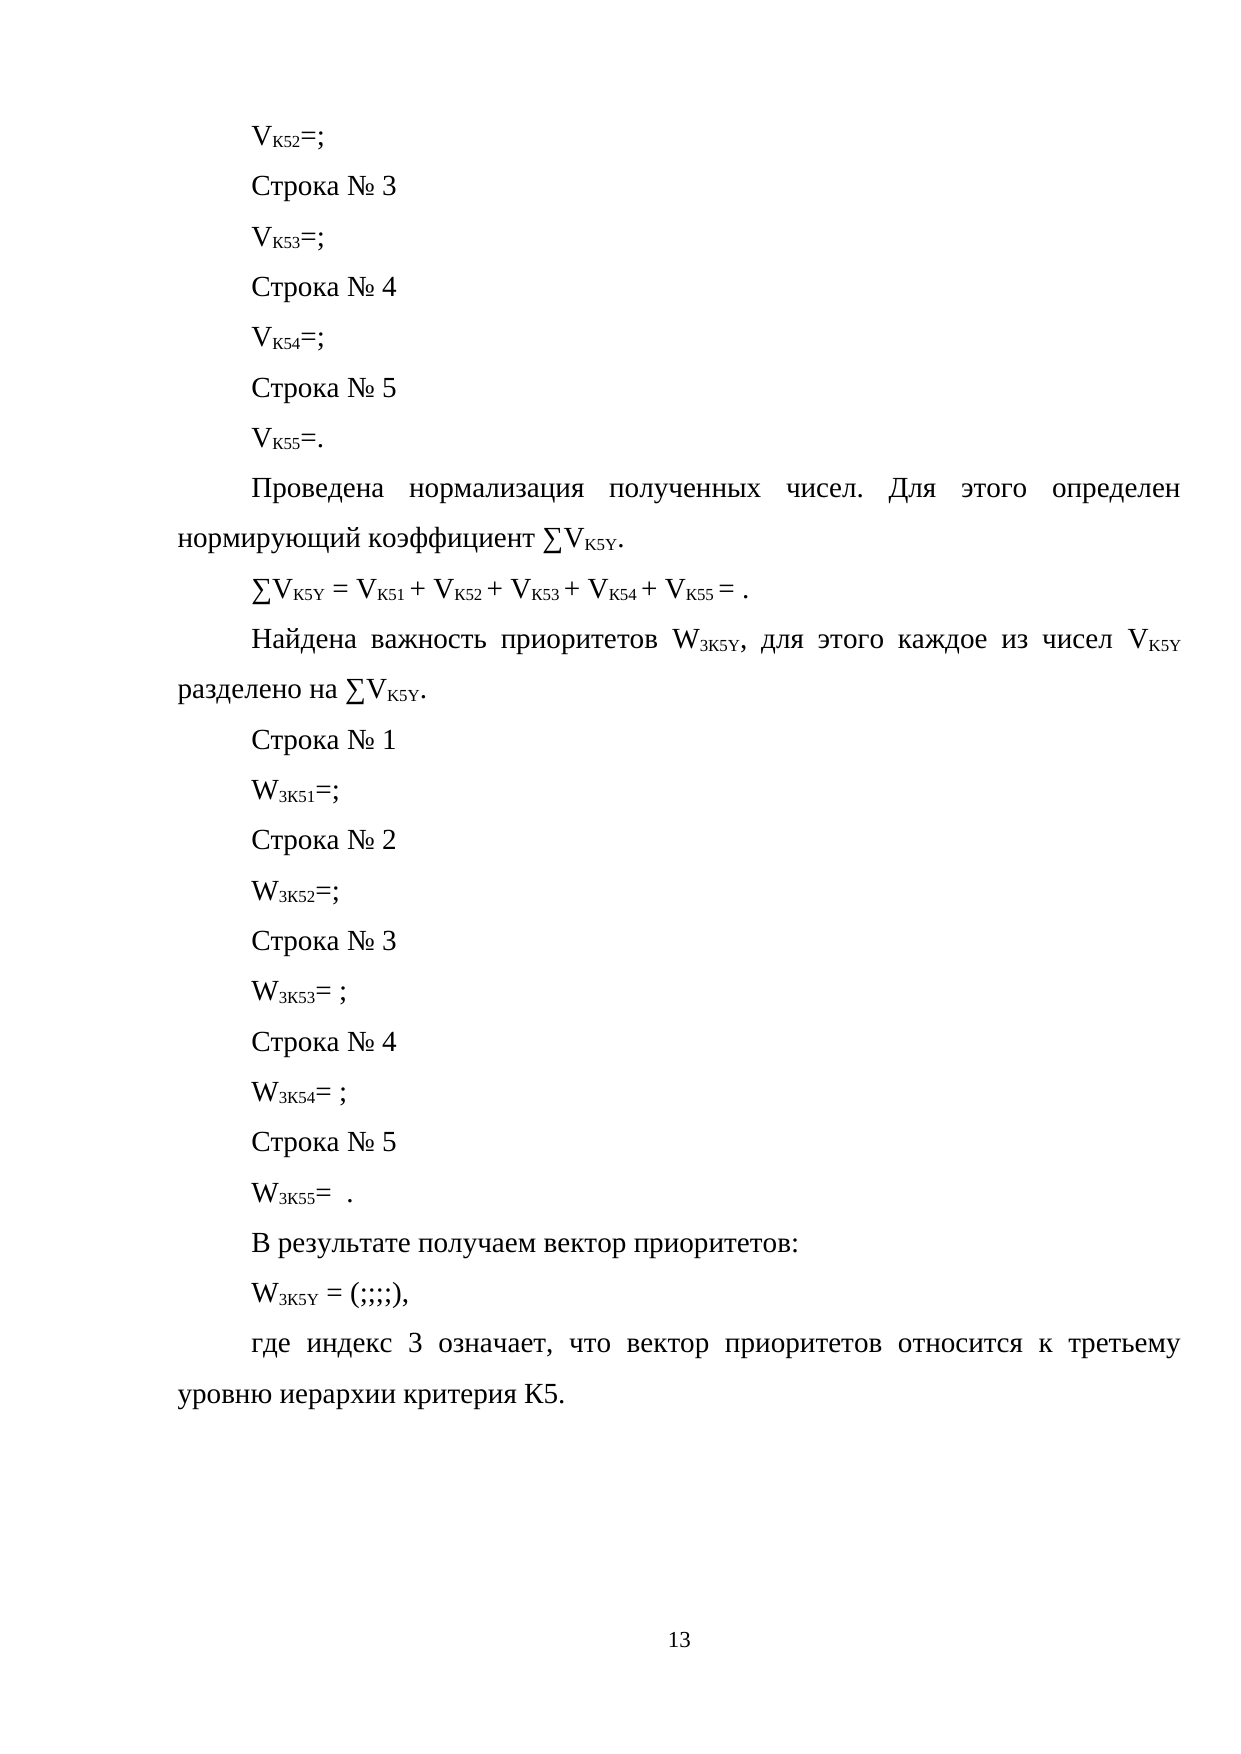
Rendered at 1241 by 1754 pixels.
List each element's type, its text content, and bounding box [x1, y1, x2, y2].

text Строка № 3 [177, 168, 1181, 202]
text Строка № 3 [177, 923, 1181, 957]
text W3К51=; [177, 772, 1181, 806]
text W3К53= ; [177, 973, 1181, 1007]
text ∑VК5Y = VК51 + VК52 + VК53 + VК54 + VК55 = . [177, 571, 1181, 604]
text VК55=. [177, 420, 1181, 453]
text W3К52=; [177, 873, 1181, 906]
text VК53=; [177, 219, 1181, 252]
text Строка № 1 [177, 722, 1181, 755]
text W3К54= ; [177, 1074, 1181, 1108]
text Строка № 4 [177, 269, 1181, 303]
text W3К55= . [177, 1175, 1181, 1208]
text Строка № 5 [177, 370, 1181, 403]
text где индекс 3 означает, что вектор приоритетов относится к третьему уровню иерархии критерия К5. [177, 1326, 1181, 1409]
text Строка № 2 [177, 822, 1181, 856]
text В результате получаем вектор приоритетов: [177, 1225, 1181, 1258]
text Найдена важность приоритетов W3К5Y, для этого каждое из чисел VK5Y разделено на ∑VK5Y. [177, 621, 1181, 705]
text Строка № 4 [177, 1024, 1181, 1057]
text VК54=; [177, 319, 1181, 353]
text Строка № 5 [177, 1124, 1181, 1158]
text VК52=; [177, 118, 1181, 152]
text W3К5Y = (;;;;), [177, 1275, 1181, 1309]
text Проведена нормализация полученных чисел. Для этого определен нормирующий коэффициент ∑VK5Y. [177, 470, 1181, 554]
